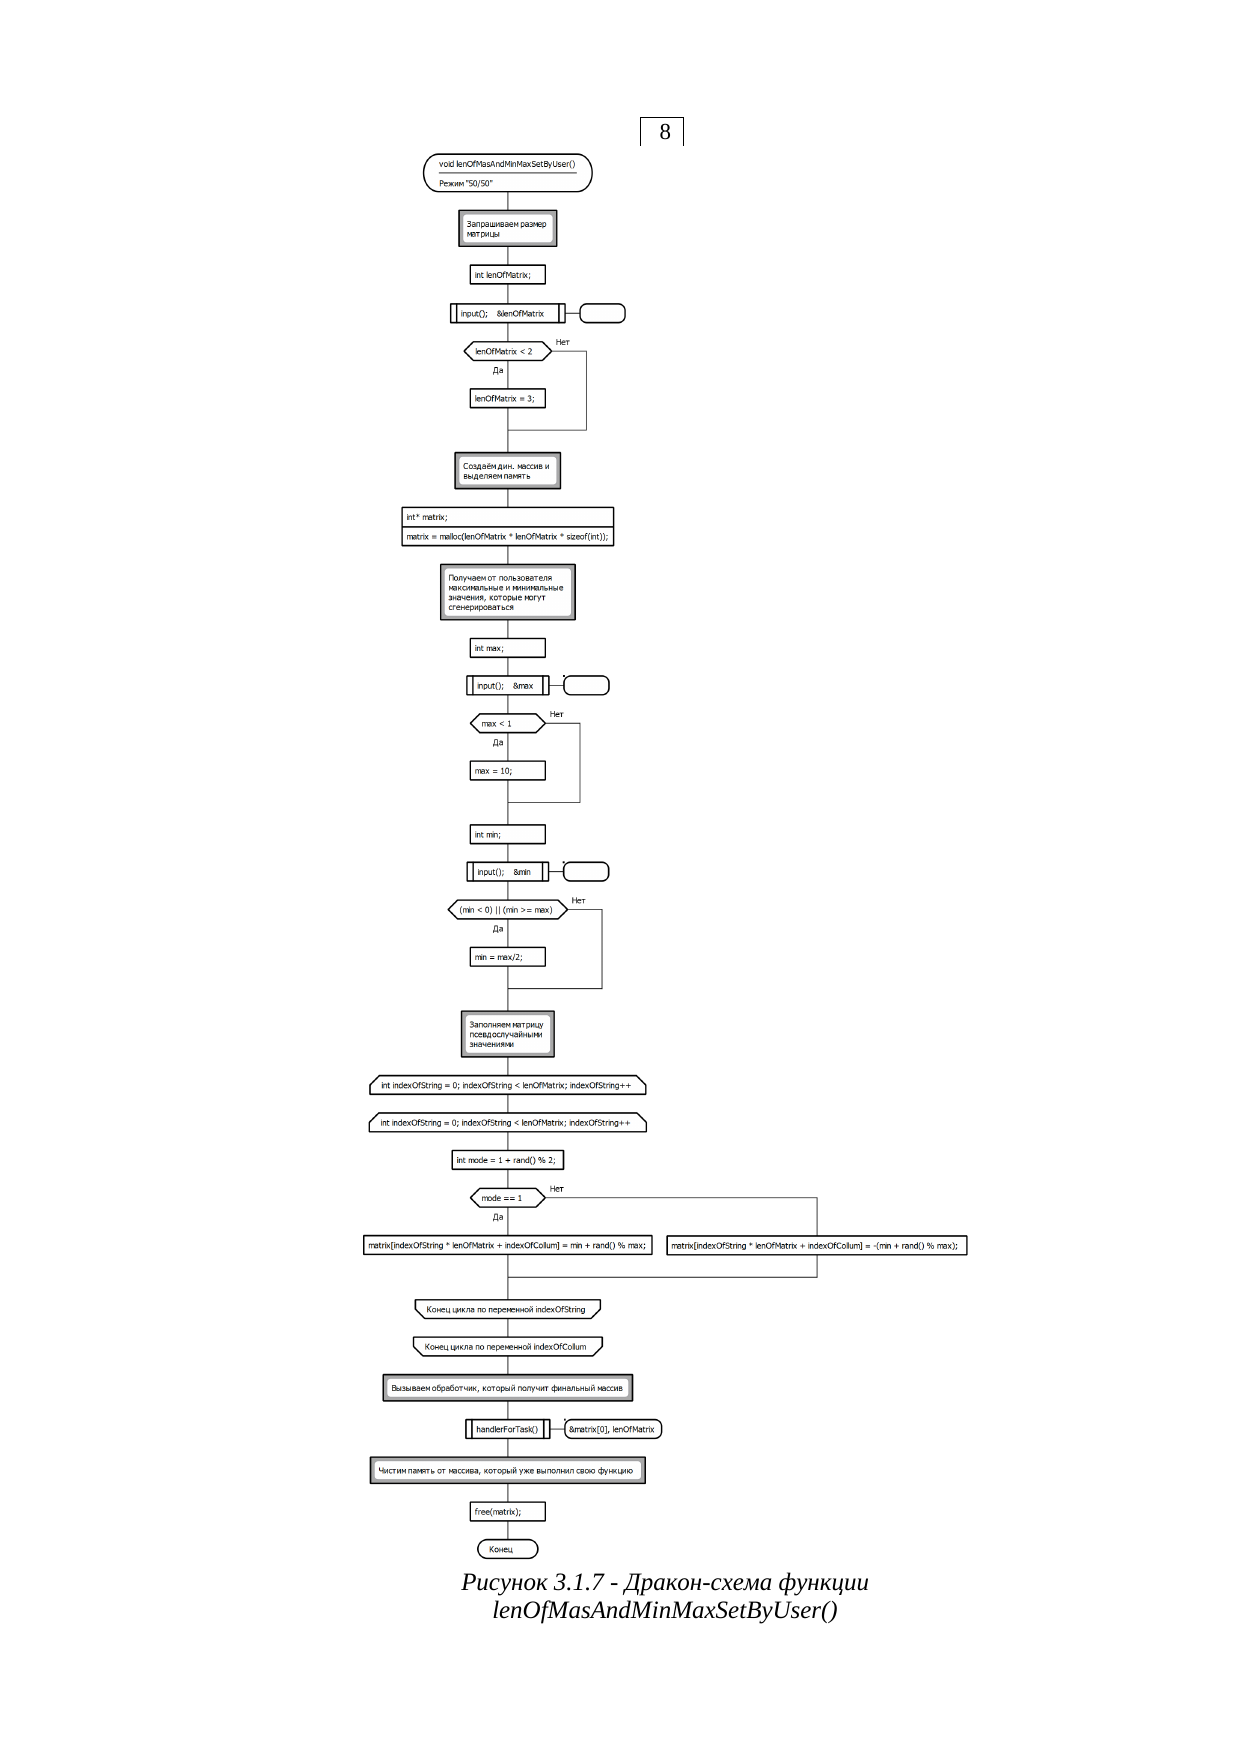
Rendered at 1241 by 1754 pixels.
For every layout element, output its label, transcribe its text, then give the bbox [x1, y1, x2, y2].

text Рисунок 3.1.7 - Дракон-схема функции lenOfMasAndMinMaxSetByUser() [357, 1567, 973, 1624]
picture [356, 145, 974, 1567]
